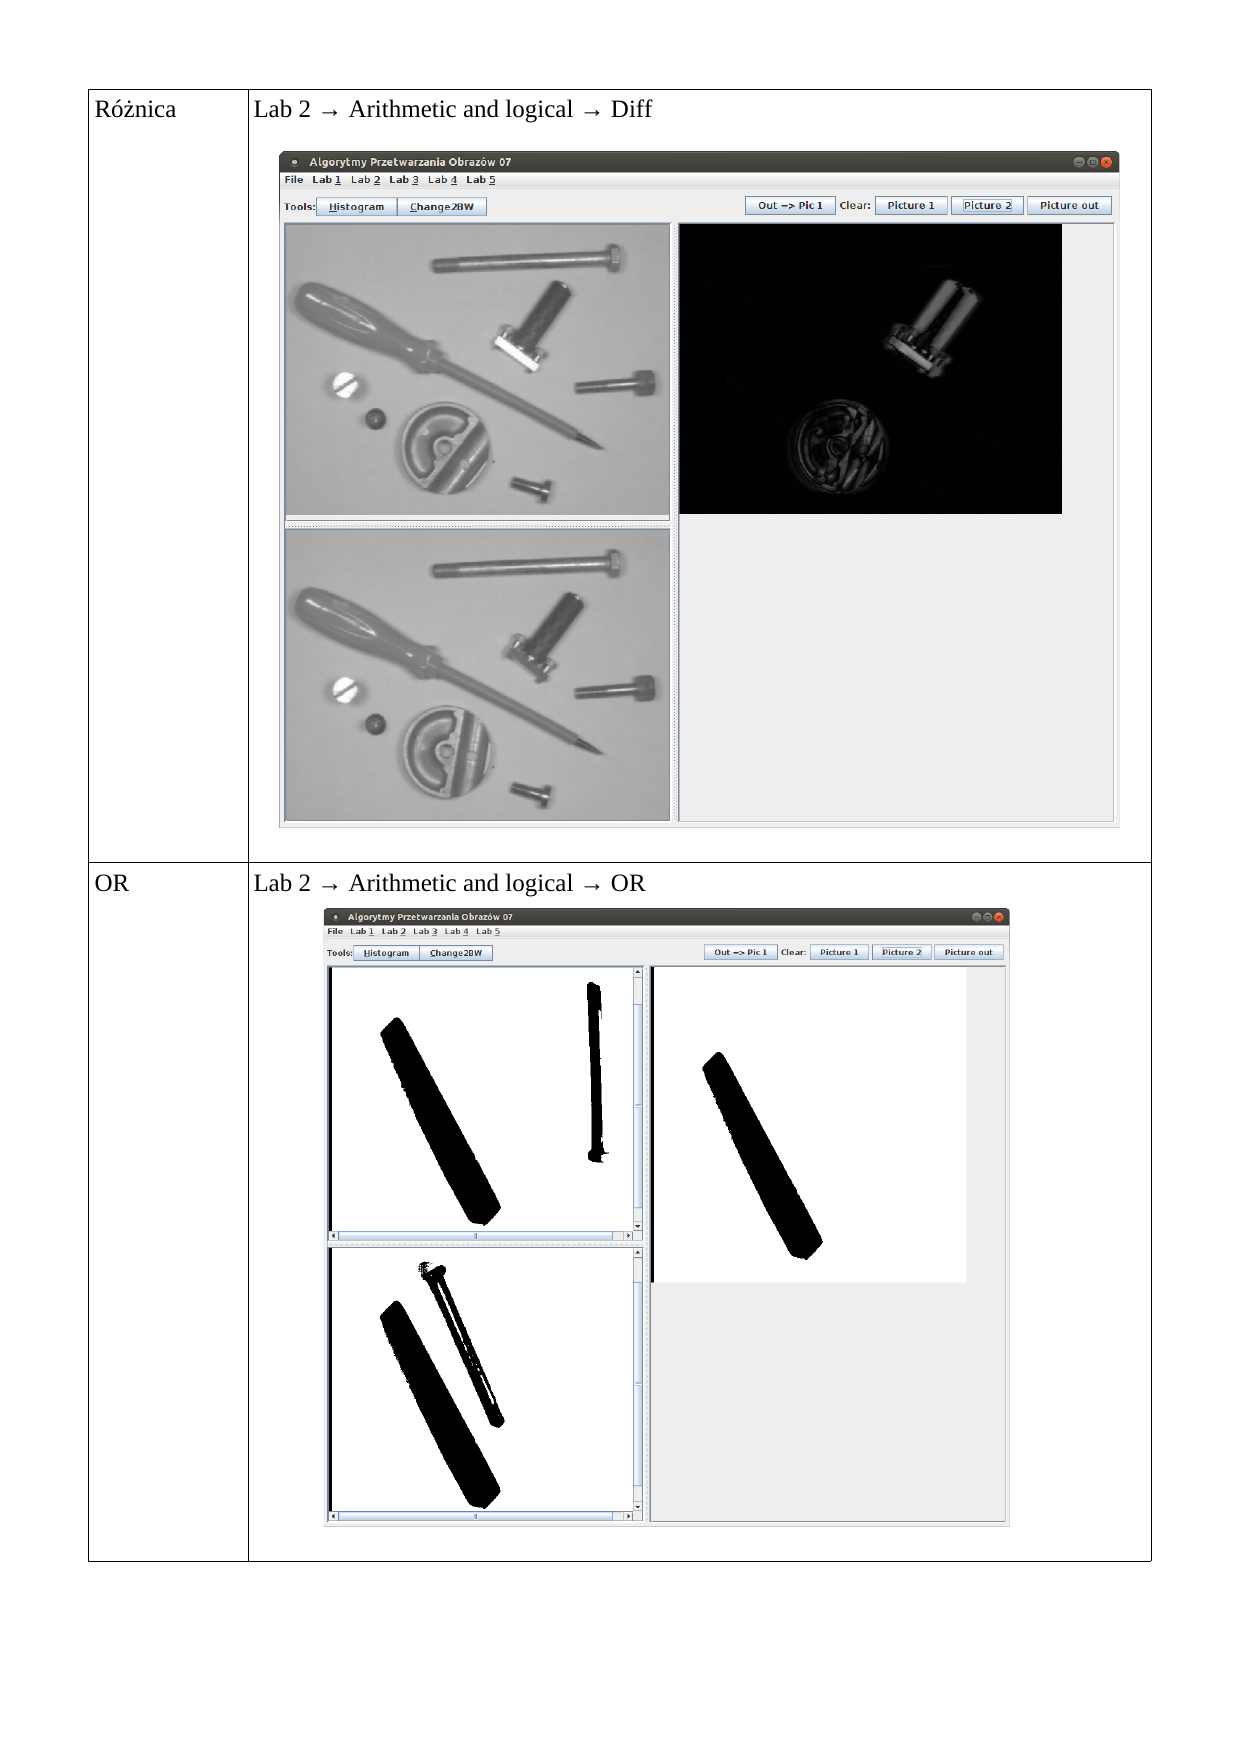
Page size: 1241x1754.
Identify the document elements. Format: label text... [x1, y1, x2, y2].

table_cell Lab 2 → Arithmetic and logical → Diff [249, 90, 1151, 862]
table_cell Różnica [89, 90, 248, 862]
picture [323, 908, 1010, 1527]
table_cell Lab 2 → Arithmetic and logical → OR [249, 863, 1151, 1561]
table_cell OR [89, 863, 248, 1561]
picture [279, 151, 1120, 828]
